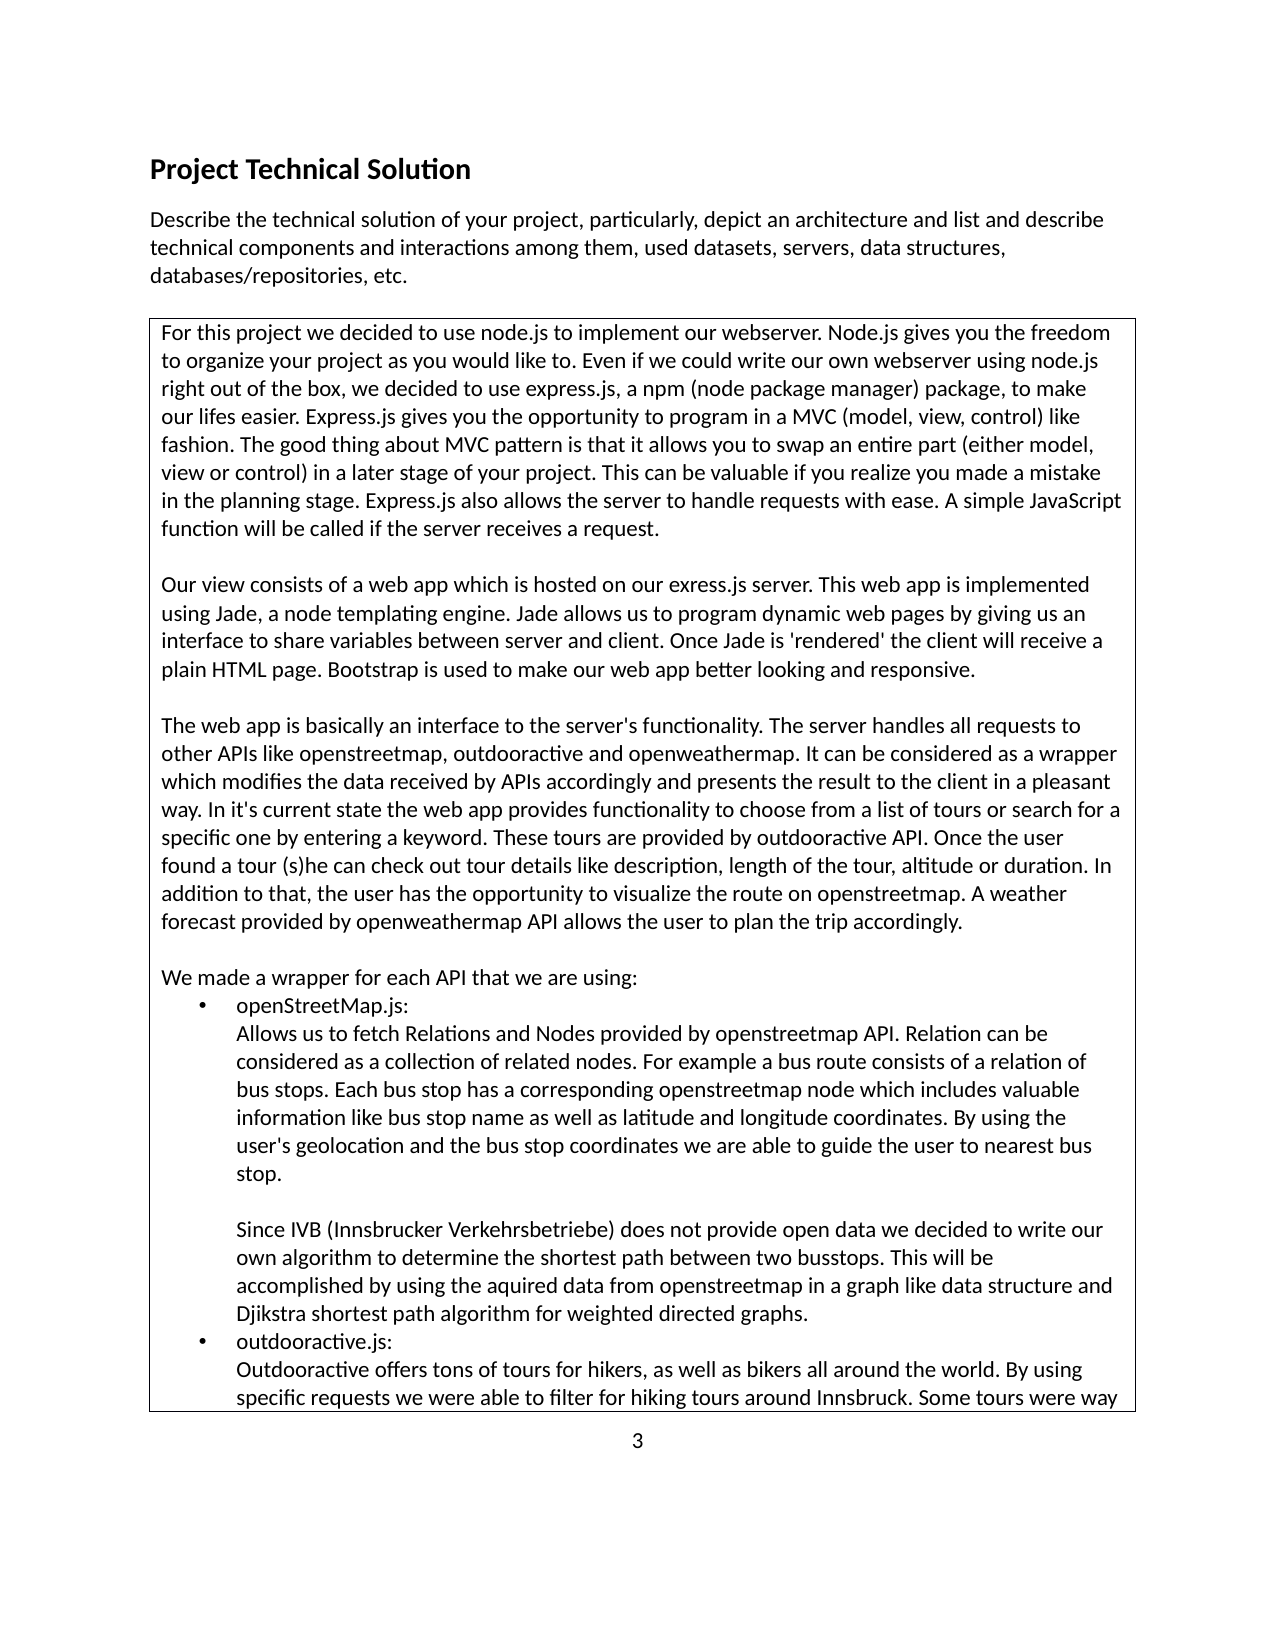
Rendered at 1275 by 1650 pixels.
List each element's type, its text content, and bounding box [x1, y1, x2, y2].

table_header For this project we decided to use node.js to implement our webserver. Node.js gives you the freedom to organize your project as you would like to. Even if we could write our own webserver using node.js right out of the box, we decided to use express.js, a npm (node package manager) package, to make our lifes easier. Express.js gives you the opportunity to program in a MVC (model, view, control) like fashion. The good thing about MVC pattern is that it allows you to swap an entire part (either model, view or control) in a later stage of your project. This can be valuable if you realize you made a mistake in the planning stage. Express.js also allows the server to handle requests with ease. A simple JavaScript function will be called if the server receives a request. Our view consists of a web app which is hosted on our exress.js server. This web app is implemented using Jade, a node templating engine. Jade allows us to program dynamic web pages by giving us an interface to share variables between server and client. Once Jade is 'rendered' the client will receive a plain HTML page. Bootstrap is used to make our web app better looking and responsive. The web app is basically an interface to the server's functionality. The server handles all requests to other APIs like openstreetmap, outdooractive and openweathermap. It can be considered as a wrapper which modifies the data received by APIs accordingly and presents the result to the client in a pleasant way. In it's current state the web app provides functionality to choose from a list of tours or search for a specific one by entering a keyword. These tours are provided by outdooractive API. Once the user found a tour (s)he can check out tour details like description, length of the tour, altitude or duration. In addition to that, the user has the opportunity to visualize the route on openstreetmap. A weather forecast provided by openweathermap API allows the user to plan the trip accordingly. We made a wrapper for each API that we are using: openStreetMap.js: Allows us to fetch Relations and Nodes provided by openstreetmap API. Relation can be considered as a collection of related nodes. For example a bus route consists of a relation of bus stops. Each bus stop has a corresponding openstreetmap node which includes valuable information like bus stop name as well as latitude and longitude coordinates. By using the user's geolocation and the bus stop coordinates we are able to guide the user to nearest bus stop. Since IVB (Innsbrucker Verkehrsbetriebe) does not provide open data we decided to write our own algorithm to determine the shortest path between two busstops. This will be accomplished by using the aquired data from openstreetmap in a graph like data structure and Djikstra shortest path algorithm for weighted directed graphs. outdooractive.js: Outdooractive offers tons of tours for hikers, as well as bikers all around the world. By using specific requests we were able to filter for hiking tours around Innsbruck. Some tours were way to long in length considered as tour in Innsbruck, though. That's why we decided to only consider tours which are shorter than 15km and require less than 6 hours. openweathermap.js: This wrapper offers functions to retrieve current weather data from openweathermap API by GPS coordinates or by city name. The provided information consists of temperature, humidity, windspeed, atmospheric pressure information as well as basic indicators of weather states like cloudy, rainy, clear sky and so on. Ultimately this project will be hosted on www.openshift.com. Openshift is a free solution to host node.js on the internet. To host a node.js project on openshift, it's as simple as modifying some express.js ports to make it compatible with openshift and pushing the whole project to openshift's private git repository. [150, 319, 1135, 1411]
text Describe the technical solution of your project, particularly, depict an architecture and list and describe technical components and interactions among them, used datasets, servers, data structures, databases/repositories, etc. [150, 205, 1125, 289]
subtitle Project Technical Solution [150, 150, 1125, 187]
